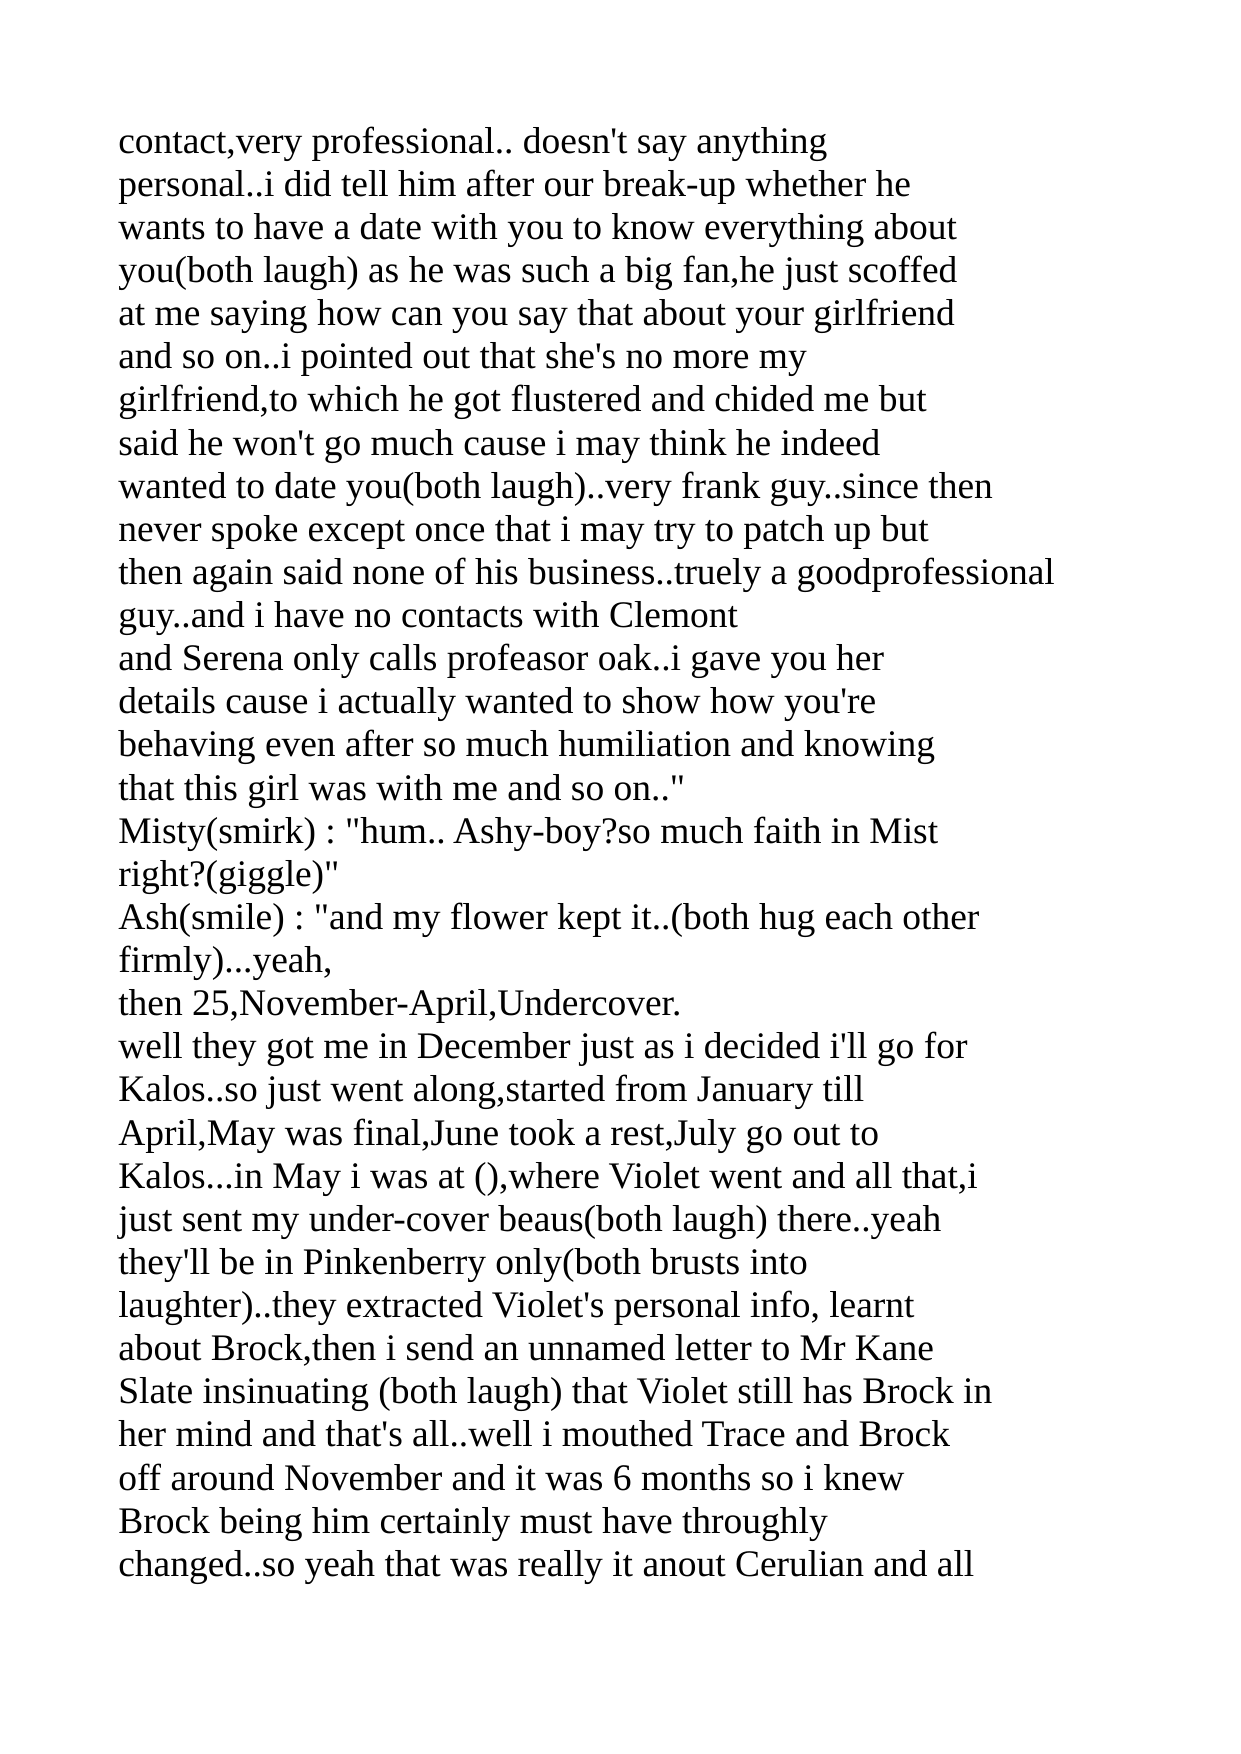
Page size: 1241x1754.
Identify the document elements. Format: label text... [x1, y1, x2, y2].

text off around November and it was 6 months so i knew [118, 1455, 1122, 1498]
text girlfriend,to which he got flustered and chided me but [118, 377, 1122, 420]
text never spoke except once that i may try to patch up but [118, 506, 1122, 549]
text right?(giggle)" [118, 851, 1122, 894]
text her mind and that's all..well i mouthed Trace and Brock [118, 1412, 1122, 1455]
text firmly)...yeah, [118, 937, 1122, 981]
text said he won't go much cause i may think he indeed [118, 420, 1122, 463]
text about Brock,then i send an unnamed letter to Mr Kane [118, 1326, 1122, 1369]
text behaving even after so much humiliation and knowing [118, 722, 1122, 765]
text personal..i did tell him after our break-up whether he [118, 161, 1122, 204]
text wanted to date you(both laugh)..very frank guy..since then [118, 463, 1122, 506]
text and Serena only calls profeasor oak..i gave you her [118, 636, 1122, 679]
text Kalos..so just went along,started from January till [118, 1067, 1122, 1110]
text then 25,November-April,Undercover. [118, 981, 1122, 1024]
text changed..so yeah that was really it anout Cerulian and all [118, 1541, 1122, 1584]
text details cause i actually wanted to show how you're [118, 679, 1122, 722]
text Kalos...in May i was at (),where Violet went and all that,i [118, 1153, 1122, 1196]
text contact,very professional.. doesn't say anything [118, 118, 1122, 161]
text well they got me in December just as i decided i'll go for [118, 1024, 1122, 1067]
text Ash(smile) : "and my flower kept it..(both hug each other [118, 894, 1122, 937]
text you(both laugh) as he was such a big fan,he just scoffed [118, 247, 1122, 291]
text April,May was final,June took a rest,July go out to [118, 1110, 1122, 1153]
text Brock being him certainly must have throughly [118, 1498, 1122, 1541]
text Misty(smirk) : "hum.. Ashy-boy?so much faith in Mist [118, 808, 1122, 851]
text at me saying how can you say that about your girlfriend [118, 291, 1122, 334]
text then again said none of his business..truely a goodprofessional guy..and i have no contacts with Clemont [118, 549, 1122, 636]
text and so on..i pointed out that she's no more my [118, 334, 1122, 377]
text that this girl was with me and so on.." [118, 765, 1122, 808]
text laughter)..they extracted Violet's personal info, learnt [118, 1282, 1122, 1326]
text just sent my under-cover beaus(both laugh) there..yeah [118, 1196, 1122, 1239]
text wants to have a date with you to know everything about [118, 204, 1122, 247]
text they'll be in Pinkenberry only(both brusts into [118, 1239, 1122, 1282]
text Slate insinuating (both laugh) that Violet still has Brock in [118, 1369, 1122, 1412]
